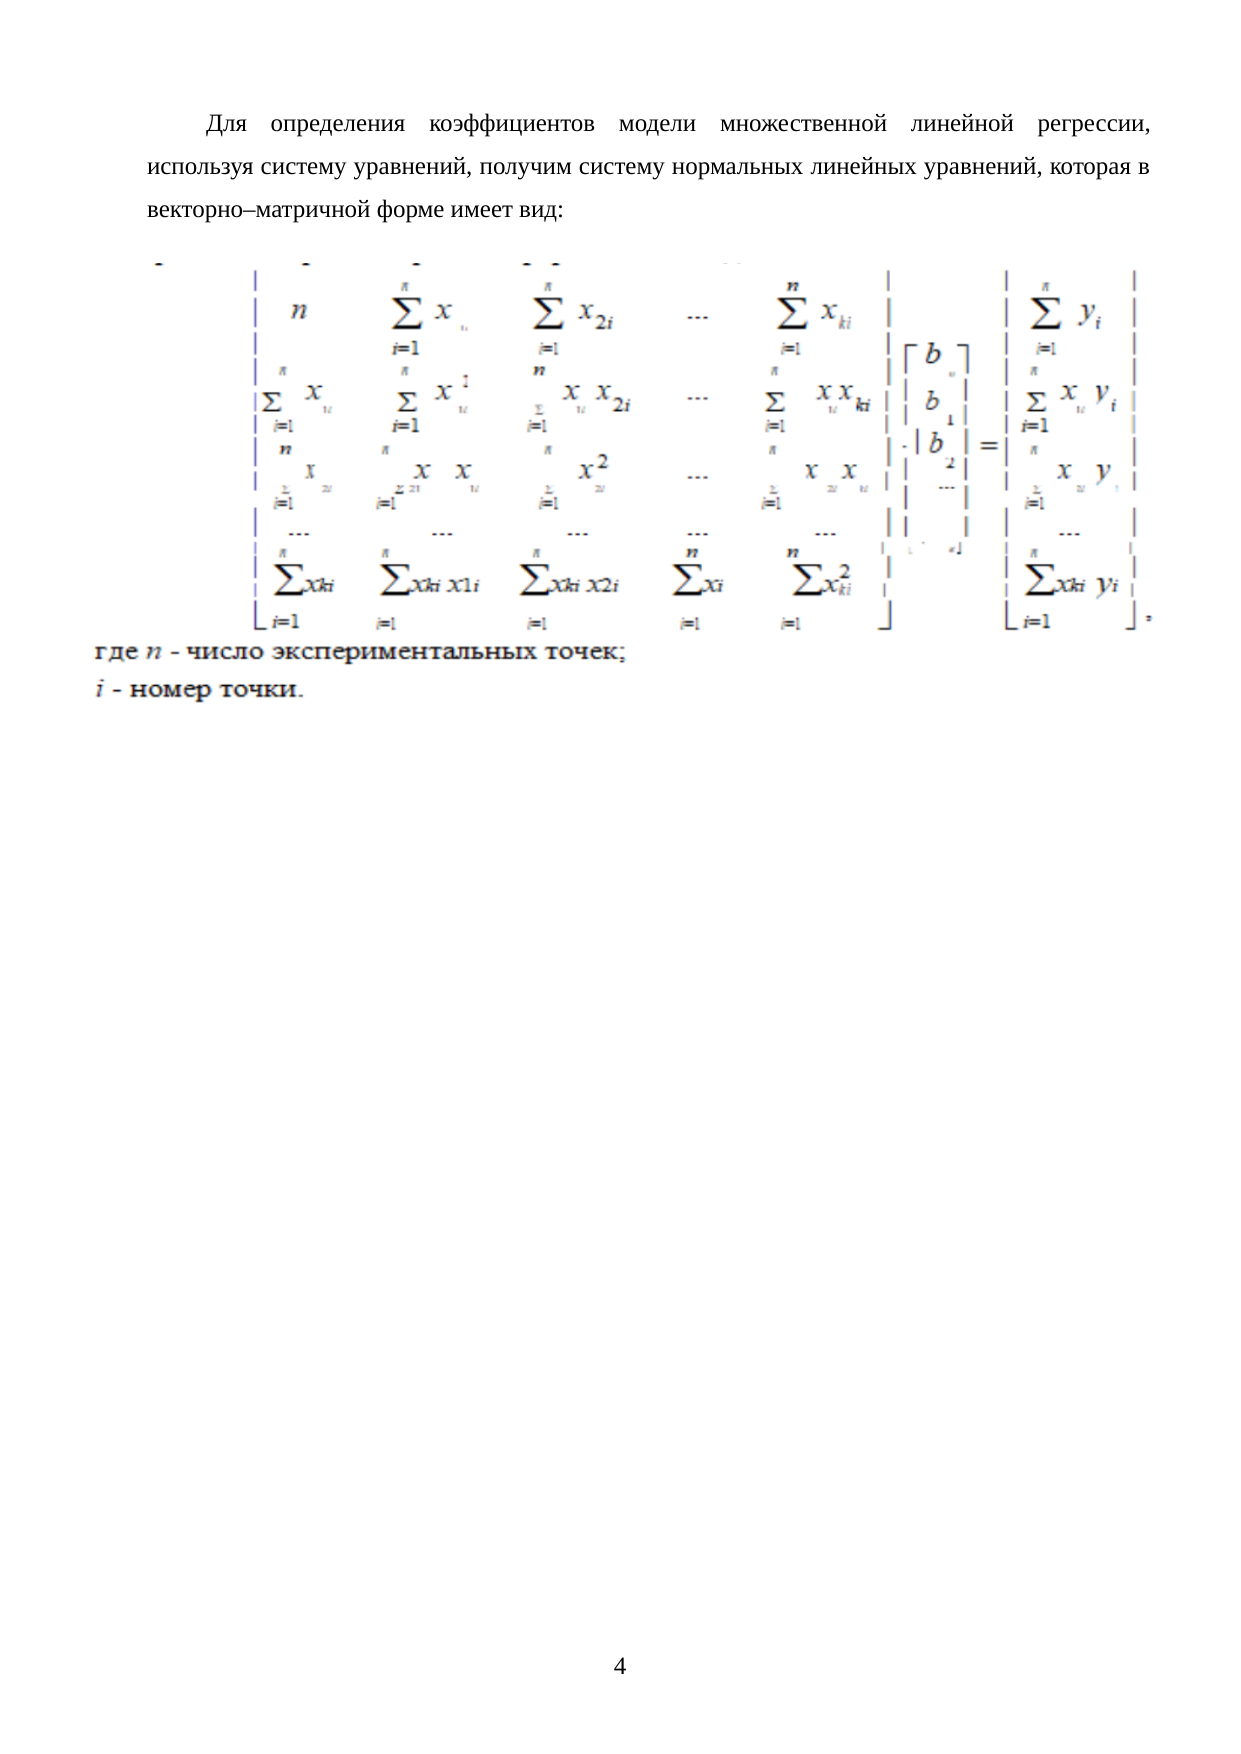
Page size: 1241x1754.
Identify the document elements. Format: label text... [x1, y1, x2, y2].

text Для определения коэффициентов модели множественной линейной регрессии, используя систему уравнений, получим систему нормальных линейных уравнений, которая в векторно–матричной форме имеет вид: [147, 108, 1151, 223]
picture [80, 263, 1161, 710]
